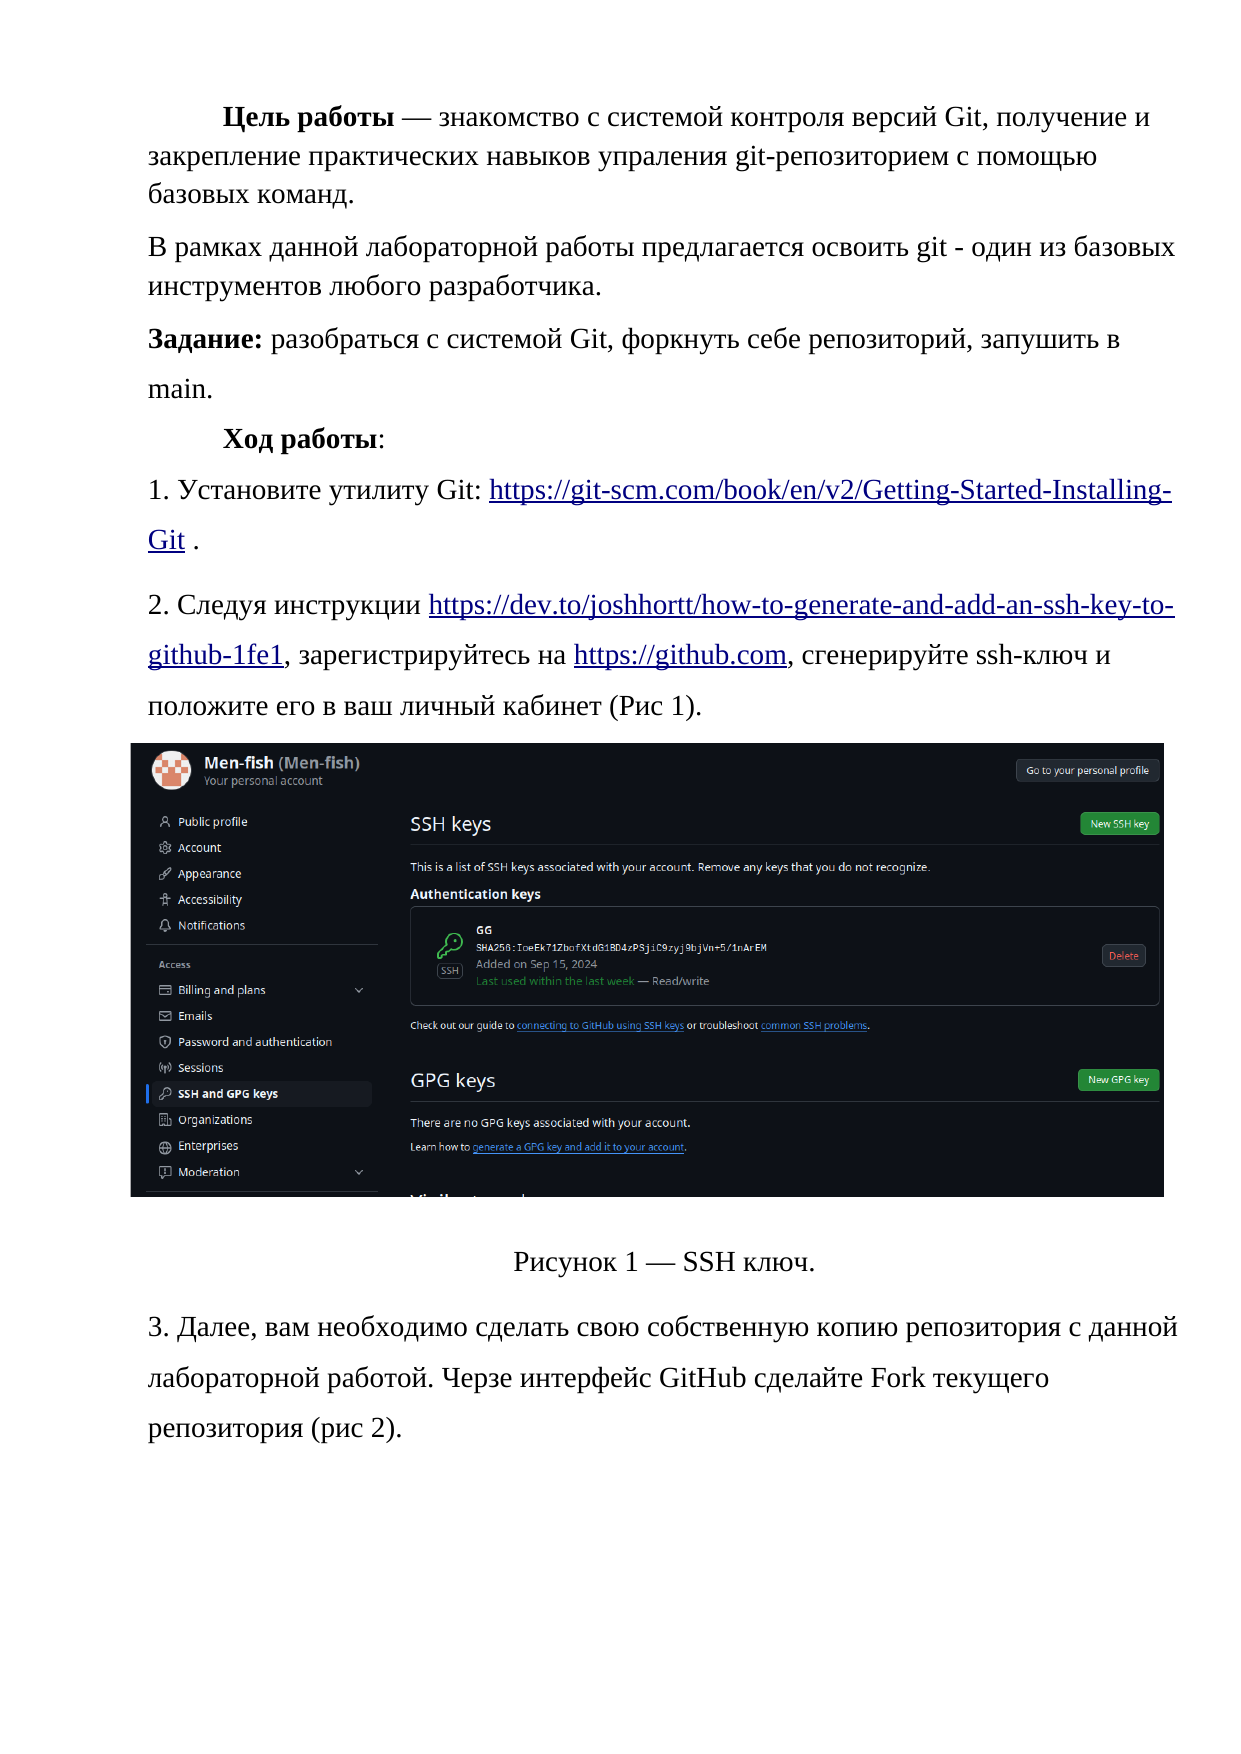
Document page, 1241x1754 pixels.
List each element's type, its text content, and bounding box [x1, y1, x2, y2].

text Цель работы — знакомство с системой контроля версий Git, получение и закрепление практических навыков упраления git-репозиторием с помощью базовых команд. [148, 99, 1181, 210]
picture [130, 743, 1164, 1197]
text Рисунок 1 — SSH ключ. [148, 753, 1181, 1278]
text 3. Далее, вам необходимо сделать свою собственную копию репозитория с данной лабораторной работой. Черзе интерфейс GitHub cделайте Fork текущего репозитория (рис 2). [148, 1309, 1181, 1443]
text 2. Следуя инструкции https://dev.to/joshhortt/how-to-generate-and-add-an-ssh-key-to-github-1fe1, зарегистрируйтесь на https://github.com, сгенерируйте ssh-ключ и положите его в ваш личный кабинет (Рис 1). [148, 587, 1181, 721]
text Задание: разобраться с системой Git, форкнуть себе репозиторий, запушить в main. Ход работы: 1. Установите утилиту Git: https://git-scm.com/book/en/v2/Getting-Started-Installing-Git . [148, 321, 1181, 556]
text В рамках данной лабораторной работы предлагается освоить git - один из базовых инструментов любого разработчика. [148, 229, 1181, 301]
